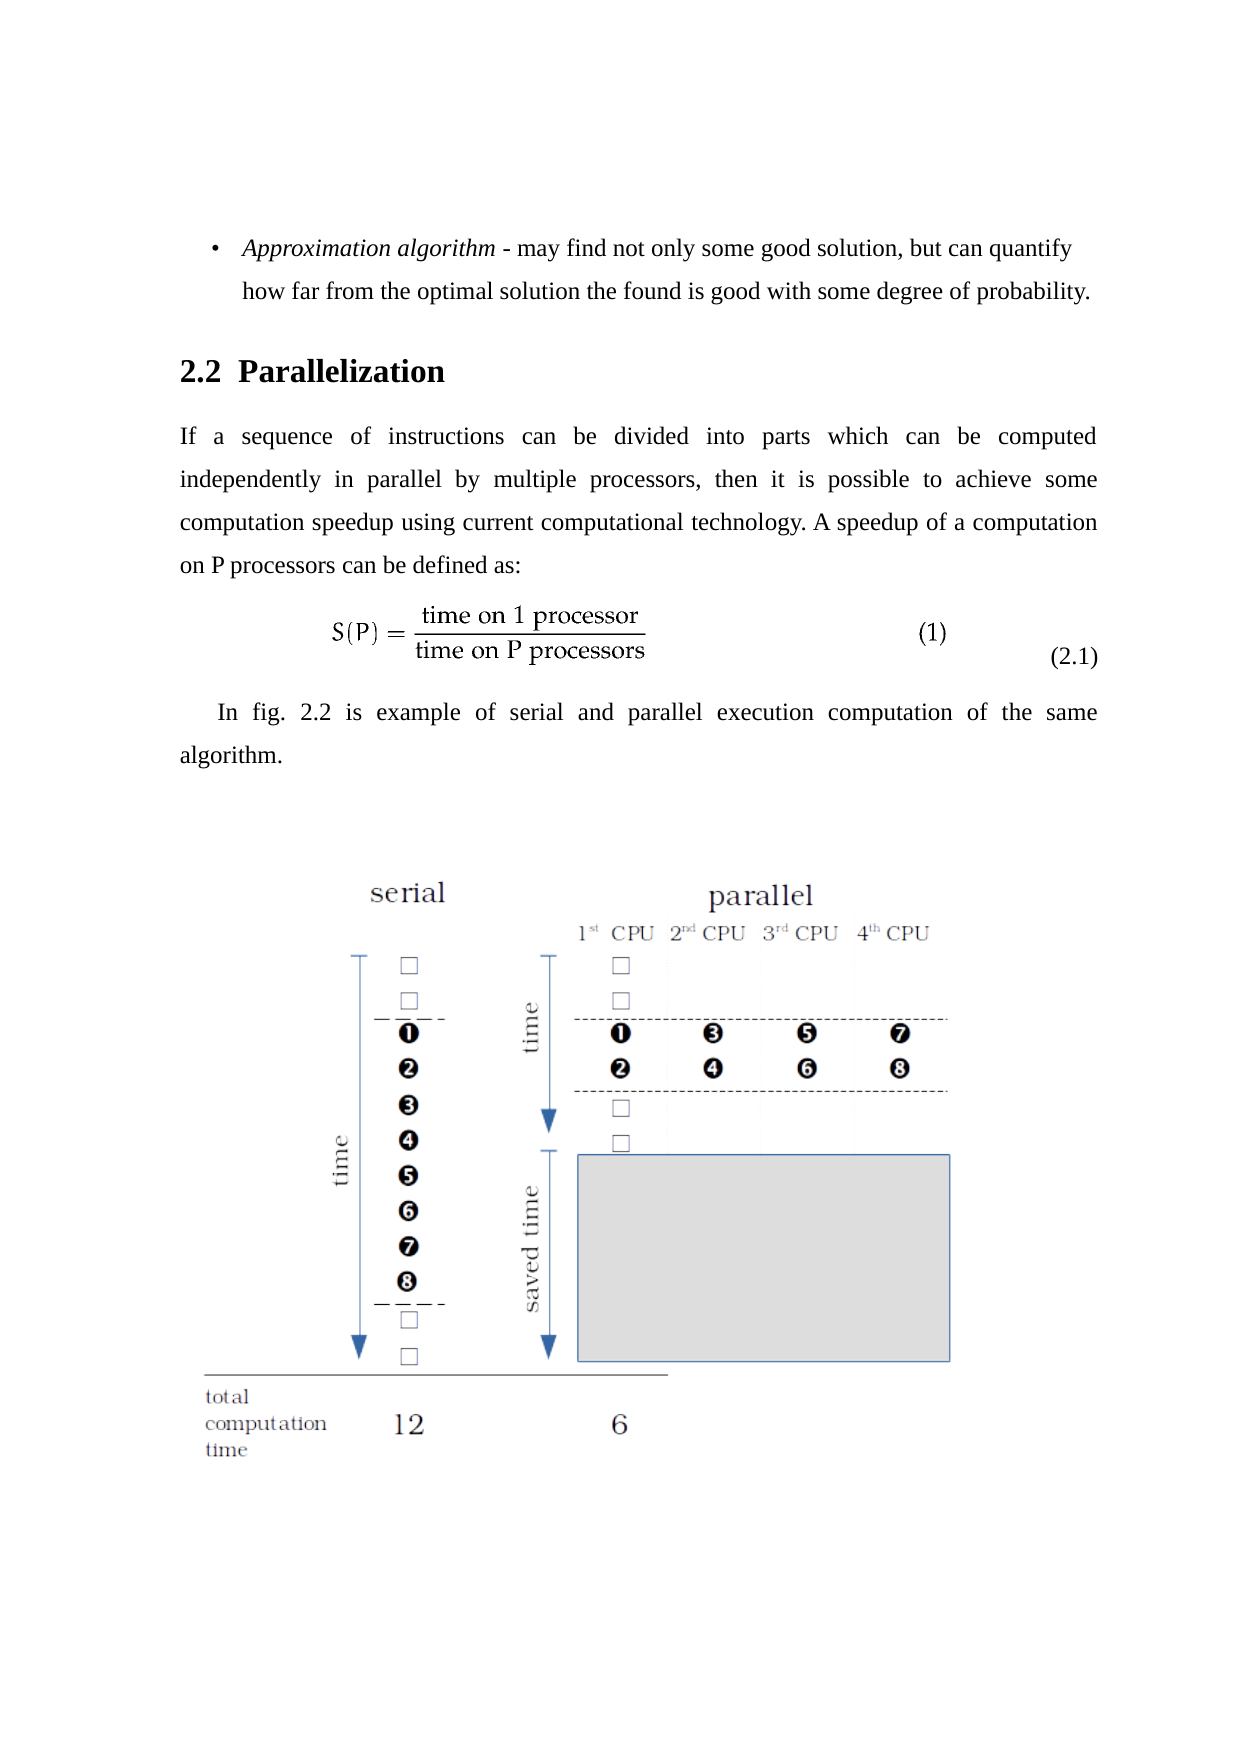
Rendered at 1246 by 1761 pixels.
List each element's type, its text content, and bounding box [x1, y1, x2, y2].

text In fig. 2.2 is example of serial and parallel execution computation of the same algorithm. [179, 697, 1098, 768]
text If a sequence of instructions can be divided into parts which can be computed independently in parallel by multiple processors, then it is possible to achieve some computation speedup using current computational technology. A speedup of a computation on P processors can be defined as: [179, 421, 1098, 579]
picture [332, 605, 946, 665]
text (2.1) [179, 606, 1098, 670]
subtitle 2.2 Parallelization [179, 351, 1098, 389]
list • Approximation algorithm - may find not only some good solution, but can quantify how far from the optimal solution the found is good with some degree of probability. [211, 233, 1098, 305]
picture [180, 863, 1098, 1498]
